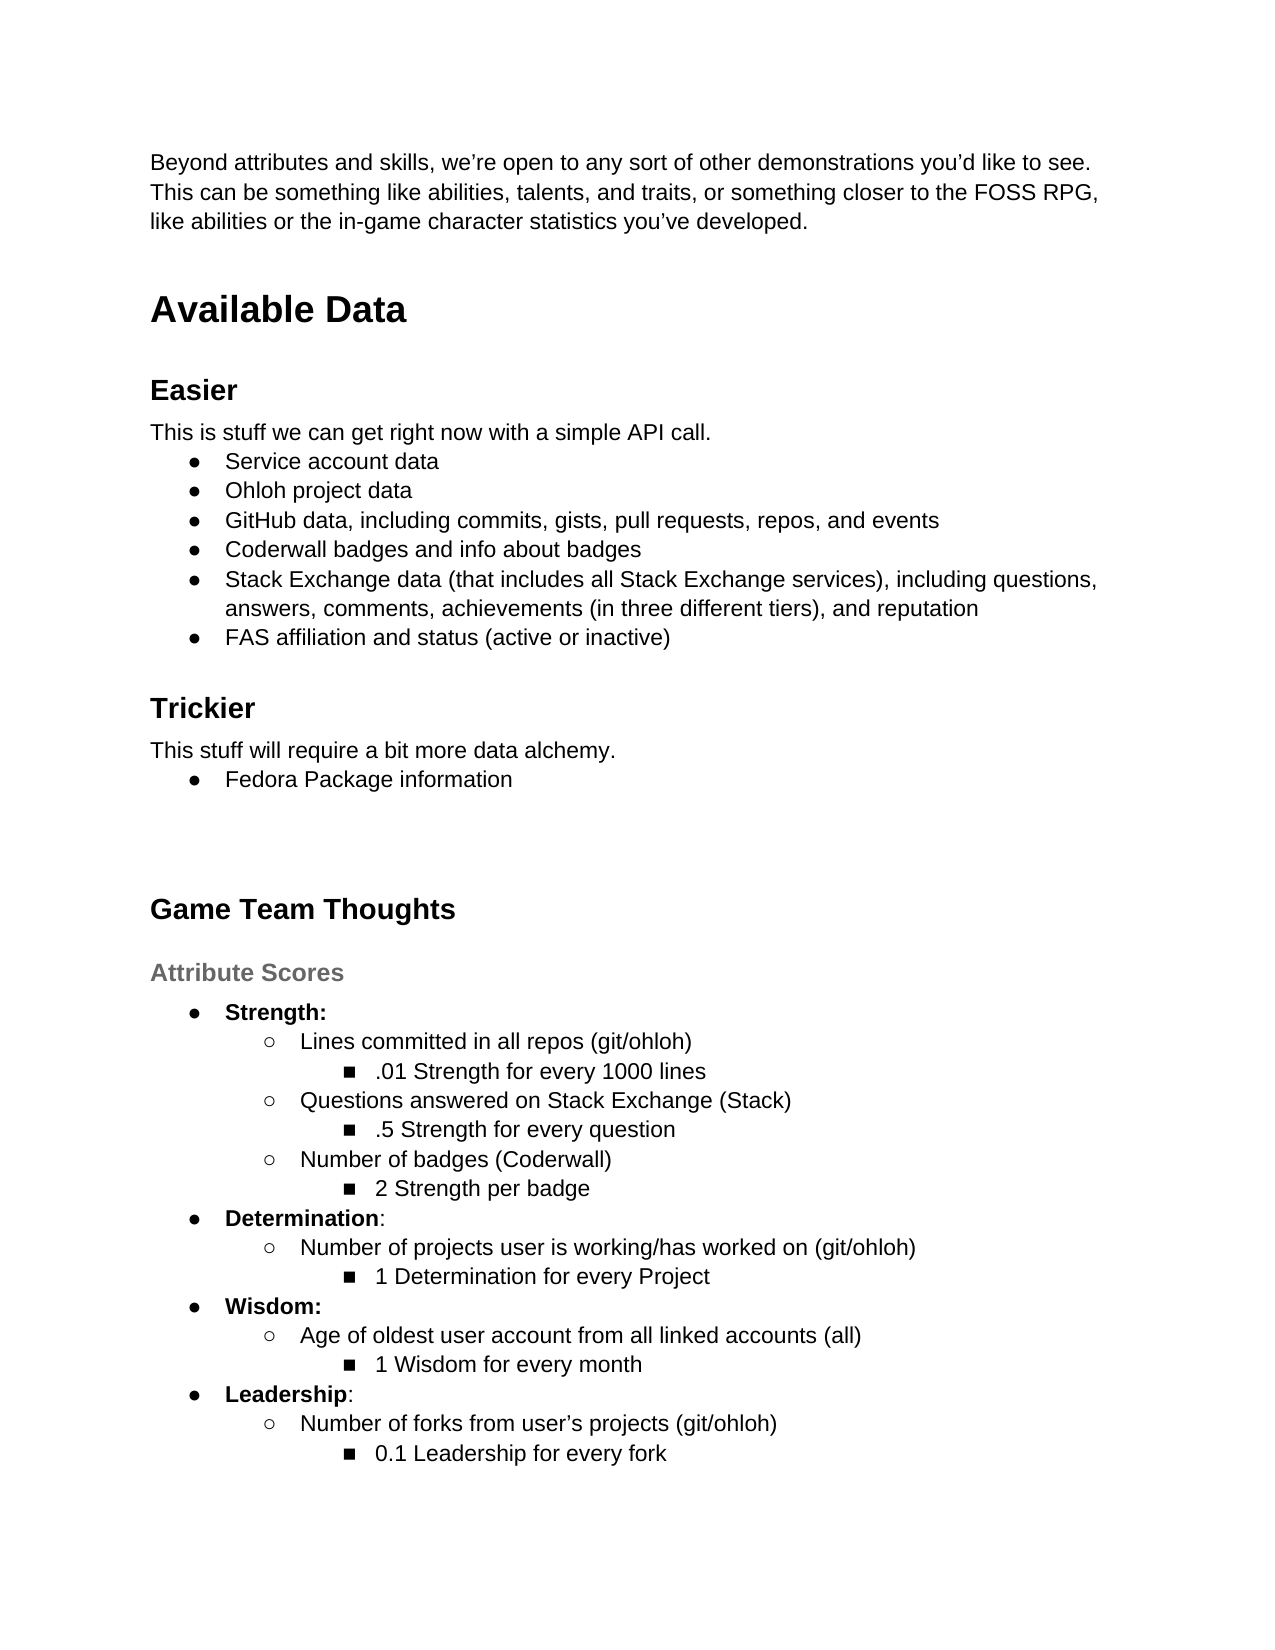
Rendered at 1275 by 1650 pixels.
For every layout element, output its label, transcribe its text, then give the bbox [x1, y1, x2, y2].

list Stack Exchange data (that includes all Stack Exchange services), including questions, answers, comments, achievements (in three different tiers), and reputation [187, 566, 1125, 621]
list Age of oldest user account from all linked accounts (all) [262, 1323, 1125, 1348]
list Wisdom: [187, 1293, 1125, 1319]
subtitle Available Data [150, 288, 1125, 330]
list Number of projects user is working/has worked on (git/ohloh) [262, 1235, 1125, 1260]
list Leadership: [187, 1382, 1125, 1407]
list FAS affiliation and status (active or inactive) [187, 625, 1125, 651]
list Fedora Package information [187, 767, 1125, 793]
subtitle Game Team Thoughts [150, 893, 1125, 925]
list Determination: [187, 1205, 1125, 1231]
text This stuff will require a bit more data alchemy. [150, 738, 1125, 763]
text This is stuff we can get right now with a simple API call. [150, 419, 1125, 445]
list Coderwall badges and info about badges [187, 537, 1125, 563]
list 0.1 Leadership for every fork [150, 1440, 1125, 1466]
list Ohloh project data [187, 478, 1125, 504]
list .01 Strength for every 1000 lines [150, 1058, 1125, 1084]
list Service account data [187, 449, 1125, 474]
text Beyond attributes and skills, we’re open to any sort of other demonstrations you’d like to see. This can be something like abilities, talents, and traits, or something closer to the FOSS RPG, like abilities or the in-game character statistics you’ve developed. [150, 150, 1125, 234]
list GitHub data, including commits, gists, pull requests, repos, and events [187, 508, 1125, 533]
list Number of forks from user’s projects (git/ohloh) [262, 1411, 1125, 1437]
list Lines committed in all repos (git/ohloh) [262, 1029, 1125, 1055]
subtitle Trickier [150, 692, 1125, 724]
list 1 Determination for every Project [150, 1264, 1125, 1290]
subtitle Easier [150, 374, 1125, 406]
list 1 Wisdom for every month [150, 1352, 1125, 1378]
subtitle Attribute Scores [150, 959, 1125, 987]
list Number of badges (Coderwall) [262, 1147, 1125, 1172]
list Strength: [187, 1000, 1125, 1025]
list 2 Strength per badge [150, 1176, 1125, 1202]
list .5 Strength for every question [150, 1117, 1125, 1143]
list Questions answered on Stack Exchange (Stack) [262, 1088, 1125, 1113]
